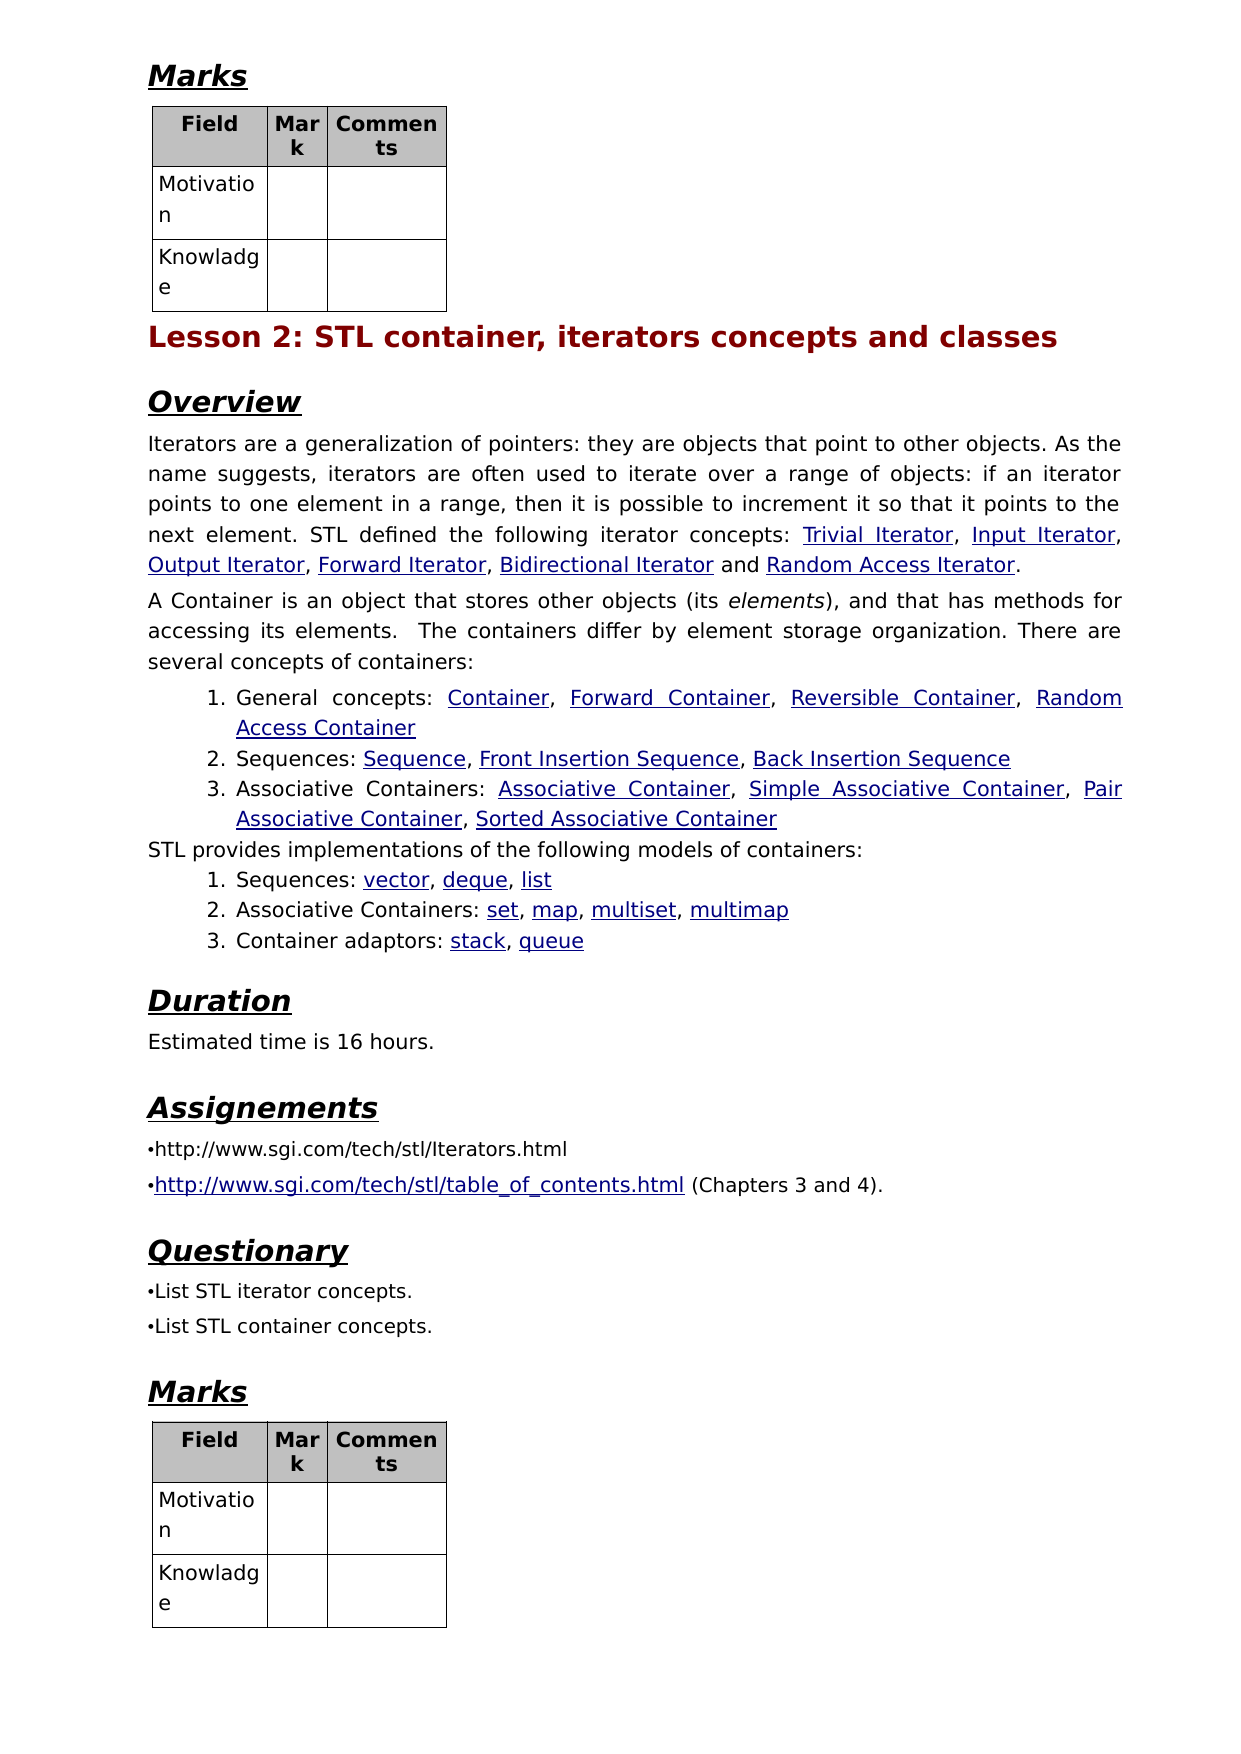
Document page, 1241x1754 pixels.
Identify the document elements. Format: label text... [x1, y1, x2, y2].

list Sequences: Sequence, Front Insertion Sequence, Back Insertion Sequence [206, 747, 1122, 771]
text STL provides implementations of the following models of containers: [148, 838, 1122, 862]
list Associative Containers: Associative Container, Simple Associative Container, Pair Associative Container, Sorted Associative Container [206, 777, 1122, 832]
table_header Mark [268, 107, 327, 166]
table_cell Motivation [153, 1483, 267, 1554]
table_header Comments [328, 107, 446, 166]
subtitle Duration [148, 984, 1122, 1018]
subtitle Assignements [148, 1092, 1122, 1126]
table_cell [268, 167, 327, 238]
table_header Field [153, 1423, 267, 1482]
list Container adaptors: stack, queue [206, 929, 1122, 953]
table_cell [268, 1483, 327, 1554]
list Associative Containers: set, map, multiset, multimap [206, 898, 1122, 923]
table_cell [268, 240, 327, 311]
subtitle Marks [148, 1375, 1122, 1409]
table_cell [328, 240, 446, 311]
list Sequences: vector, deque, list [206, 868, 1122, 892]
table_header Field [153, 107, 267, 166]
list http://www.sgi.com/tech/stl/table_of_contents.html (Chapters 3 and 4). [148, 1173, 1122, 1197]
text A Container is an object that stores other objects (its elements), and that has methods for accessing its elements. The containers differ by element storage organization. There are several concepts of containers: [148, 589, 1122, 674]
table_cell [328, 167, 446, 238]
text Estimated time is 16 hours. [148, 1030, 1122, 1055]
table_cell [268, 1555, 327, 1627]
subtitle Overview [148, 385, 1122, 419]
subtitle Questionary [148, 1234, 1122, 1268]
table_cell [328, 1483, 446, 1554]
list List STL container concepts. [148, 1315, 1122, 1338]
table_header Mark [268, 1423, 327, 1482]
list General concepts: Container, Forward Container, Reversible Container, Random Access Container [206, 686, 1122, 741]
subtitle STL container, iterators concepts and classes [148, 320, 1122, 354]
table_cell Knowladge [153, 240, 267, 311]
subtitle Marks [148, 59, 1122, 93]
table_header Comments [328, 1423, 446, 1482]
table_cell [328, 1555, 446, 1627]
list http://www.sgi.com/tech/stl/Iterators.html [148, 1138, 1122, 1161]
table_cell Knowladge [153, 1555, 267, 1627]
text Iterators are a generalization of pointers: they are objects that point to other objects. As the name suggests, iterators are often used to iterate over a range of objects: if an iterator points to one element in a range, then it is possible to increment it so that it points to the next element. STL defined the following iterator concepts: Trivial Iterator, Input Iterator, Output Iterator, Forward Iterator, Bidirectional Iterator and Random Access Iterator. [148, 432, 1122, 577]
table_cell Motivation [153, 167, 267, 238]
list List STL iterator concepts. [148, 1281, 1122, 1303]
